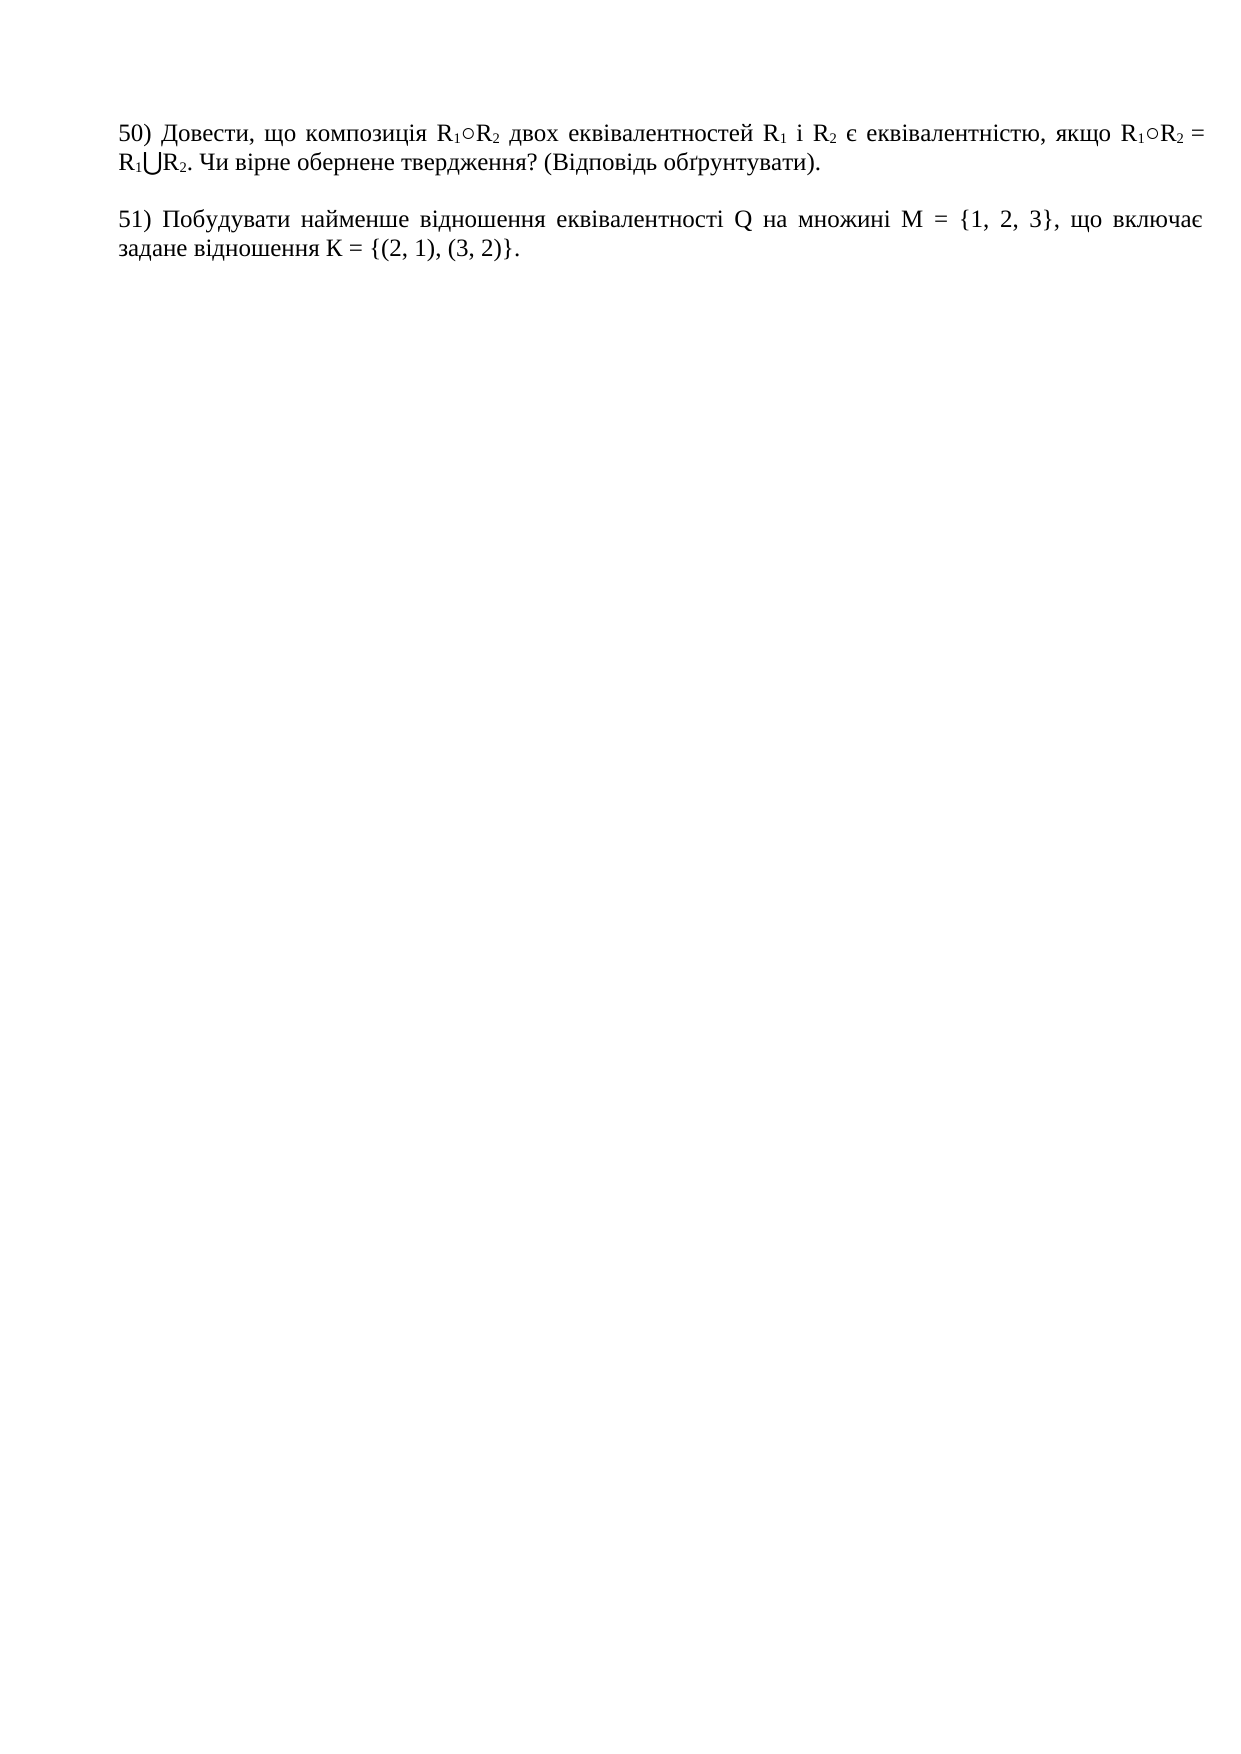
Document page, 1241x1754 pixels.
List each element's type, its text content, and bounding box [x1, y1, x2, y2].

text 51) Побудувати найменше відношення еквівалентності Q на множині М = {1, 2, 3}, що включає задане відношення К = {(2, 1), (3, 2)}. [118, 204, 1205, 262]
text 50) Довести, що композиція R1○R2 двох еквівалентностей R1 і R2 є еквівалентністю, якщо R1○R2 = R1⋃R2. Чи вірне обернене твердження? (Відповідь обґрунтувати). [118, 118, 1205, 176]
